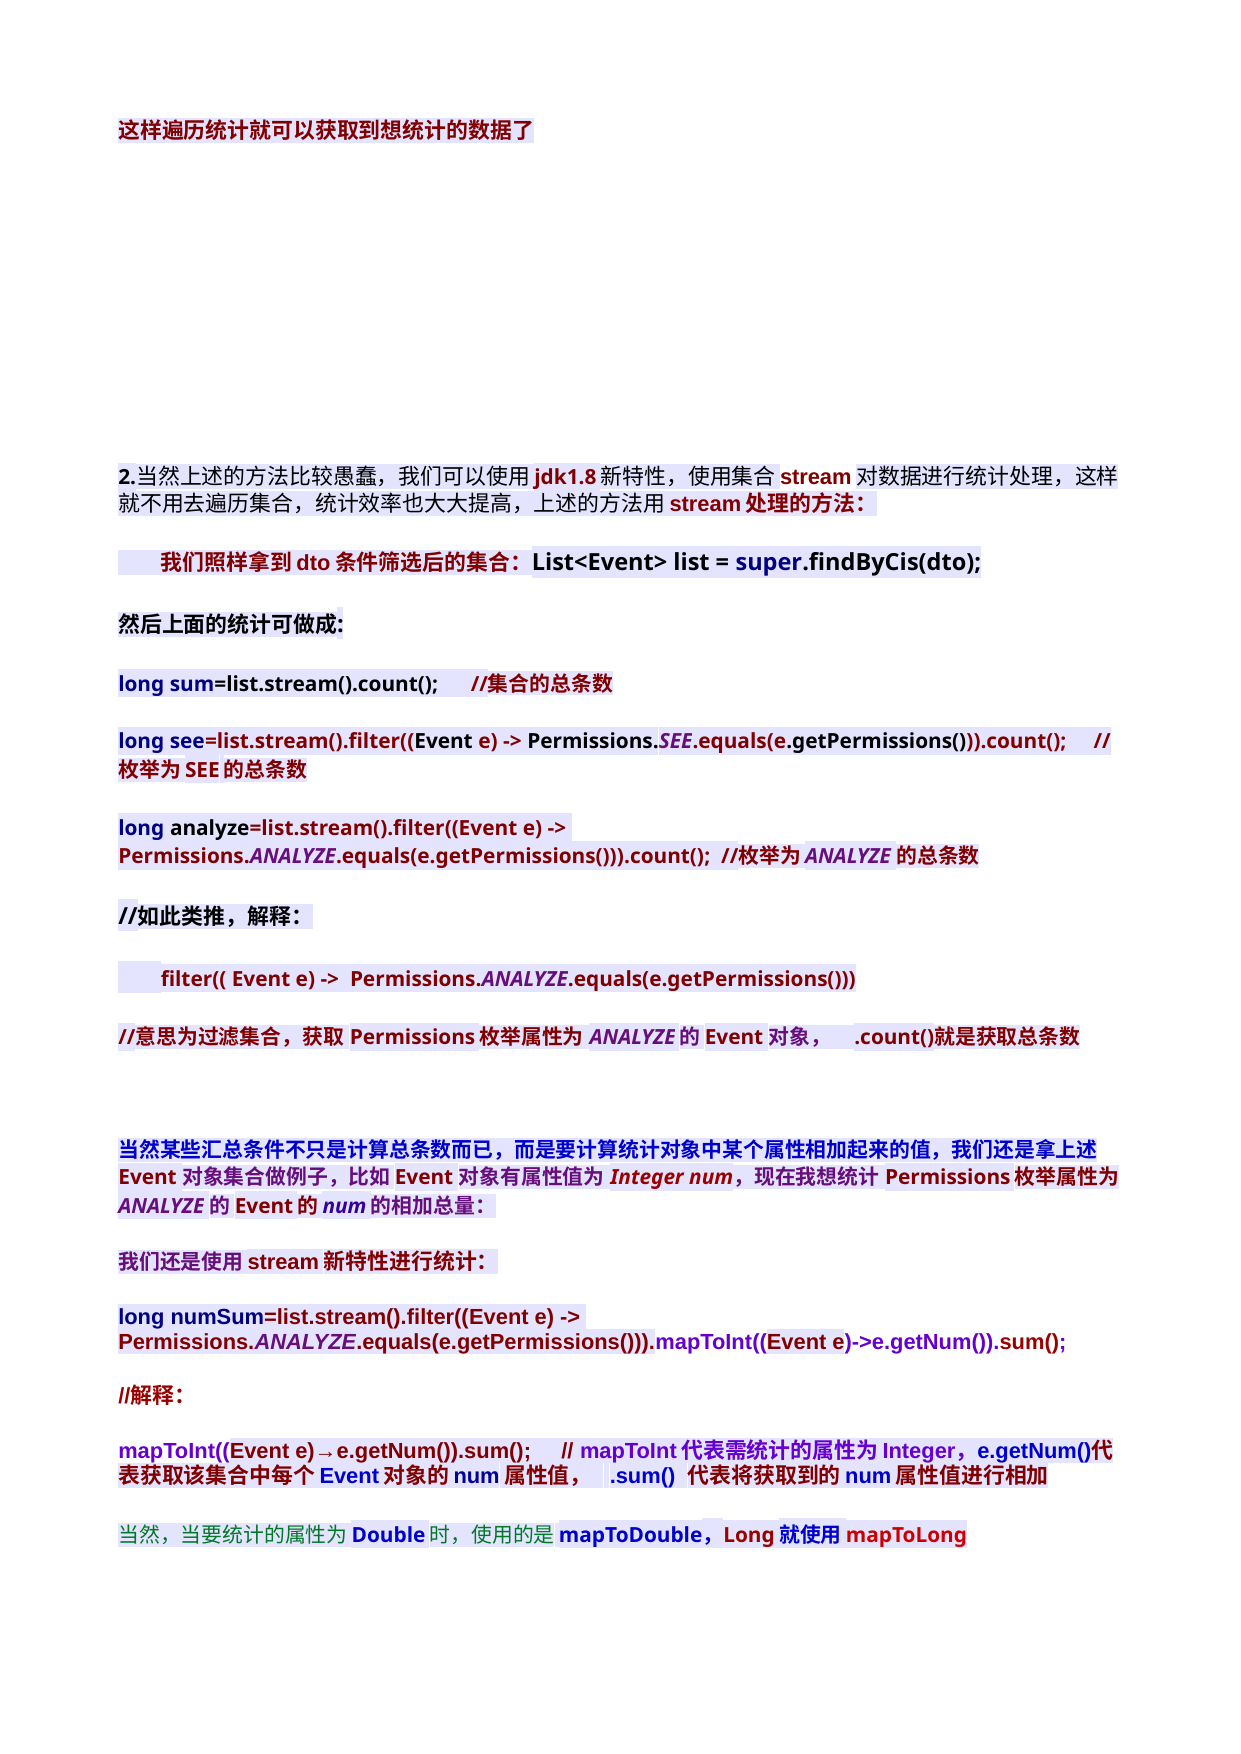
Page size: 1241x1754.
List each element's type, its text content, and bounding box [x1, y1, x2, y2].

text filter(( Event e) -> Permissions.ANALYZE.equals(e.getPermissions())) [118, 961, 1122, 993]
text long see=list.stream().filter((Event e) -> Permissions.SEE.equals(e.getPermissions())).count(); //枚举为SEE的总条数 [118, 727, 1122, 783]
text //解释： [118, 1383, 1122, 1409]
text 我们还是使用stream新特性进行统计： [118, 1249, 1122, 1274]
text mapToInt((Event e)→e.getNum()).sum(); // mapToInt代表需统计的属性为Integer，e.getNum()代表获取该集合中每个Event对象的num属性值， .sum() 代表将获取到的num属性值进行相加 [118, 1438, 1122, 1488]
text 当然某些汇总条件不只是计算总条数而已，而是要计算统计对象中某个属性相加起来的值，我们还是拿上述Event 对象集合做例子，比如Event 对象有属性值为 Integer num，现在我想统计 Permissions枚举属性为 ANALYZE 的Event的num的相加总量： [118, 1138, 1122, 1219]
text long analyze=list.stream().filter((Event e) -> Permissions.ANALYZE.equals(e.getPermissions())).count(); //枚举为ANALYZE 的总条数 [118, 813, 1122, 870]
text long sum=list.stream().count(); //集合的总条数 [118, 669, 1122, 697]
text //如此类推，解释： [118, 899, 1122, 931]
text 然后上面的统计可做成: [118, 607, 1122, 639]
text 我们照样拿到dto条件筛选后的集合：List<Event> list = super.findByCis(dto); [118, 546, 1122, 578]
text 2.当然上述的方法比较愚蠢，我们可以使用jdk1.8新特性，使用集合stream对数据进行统计处理，这样就不用去遍历集合，统计效率也大大提高，上述的方法用stream处理的方法： [118, 462, 1122, 516]
text //意思为过滤集合，获取 Permissions枚举属性为 ANALYZE的Event 对象， .count()就是获取总条数 [118, 1022, 1122, 1051]
text 这样遍历统计就可以获取到想统计的数据了 [118, 118, 1122, 143]
text long numSum=list.stream().filter((Event e) -> Permissions.ANALYZE.equals(e.getPermissions())).mapToInt((Event e)->e.getNum()).sum(); [118, 1303, 1122, 1354]
text 当然，当要统计的属性为Double时，使用的是mapToDouble，Long就使用mapToLong [118, 1518, 1122, 1548]
